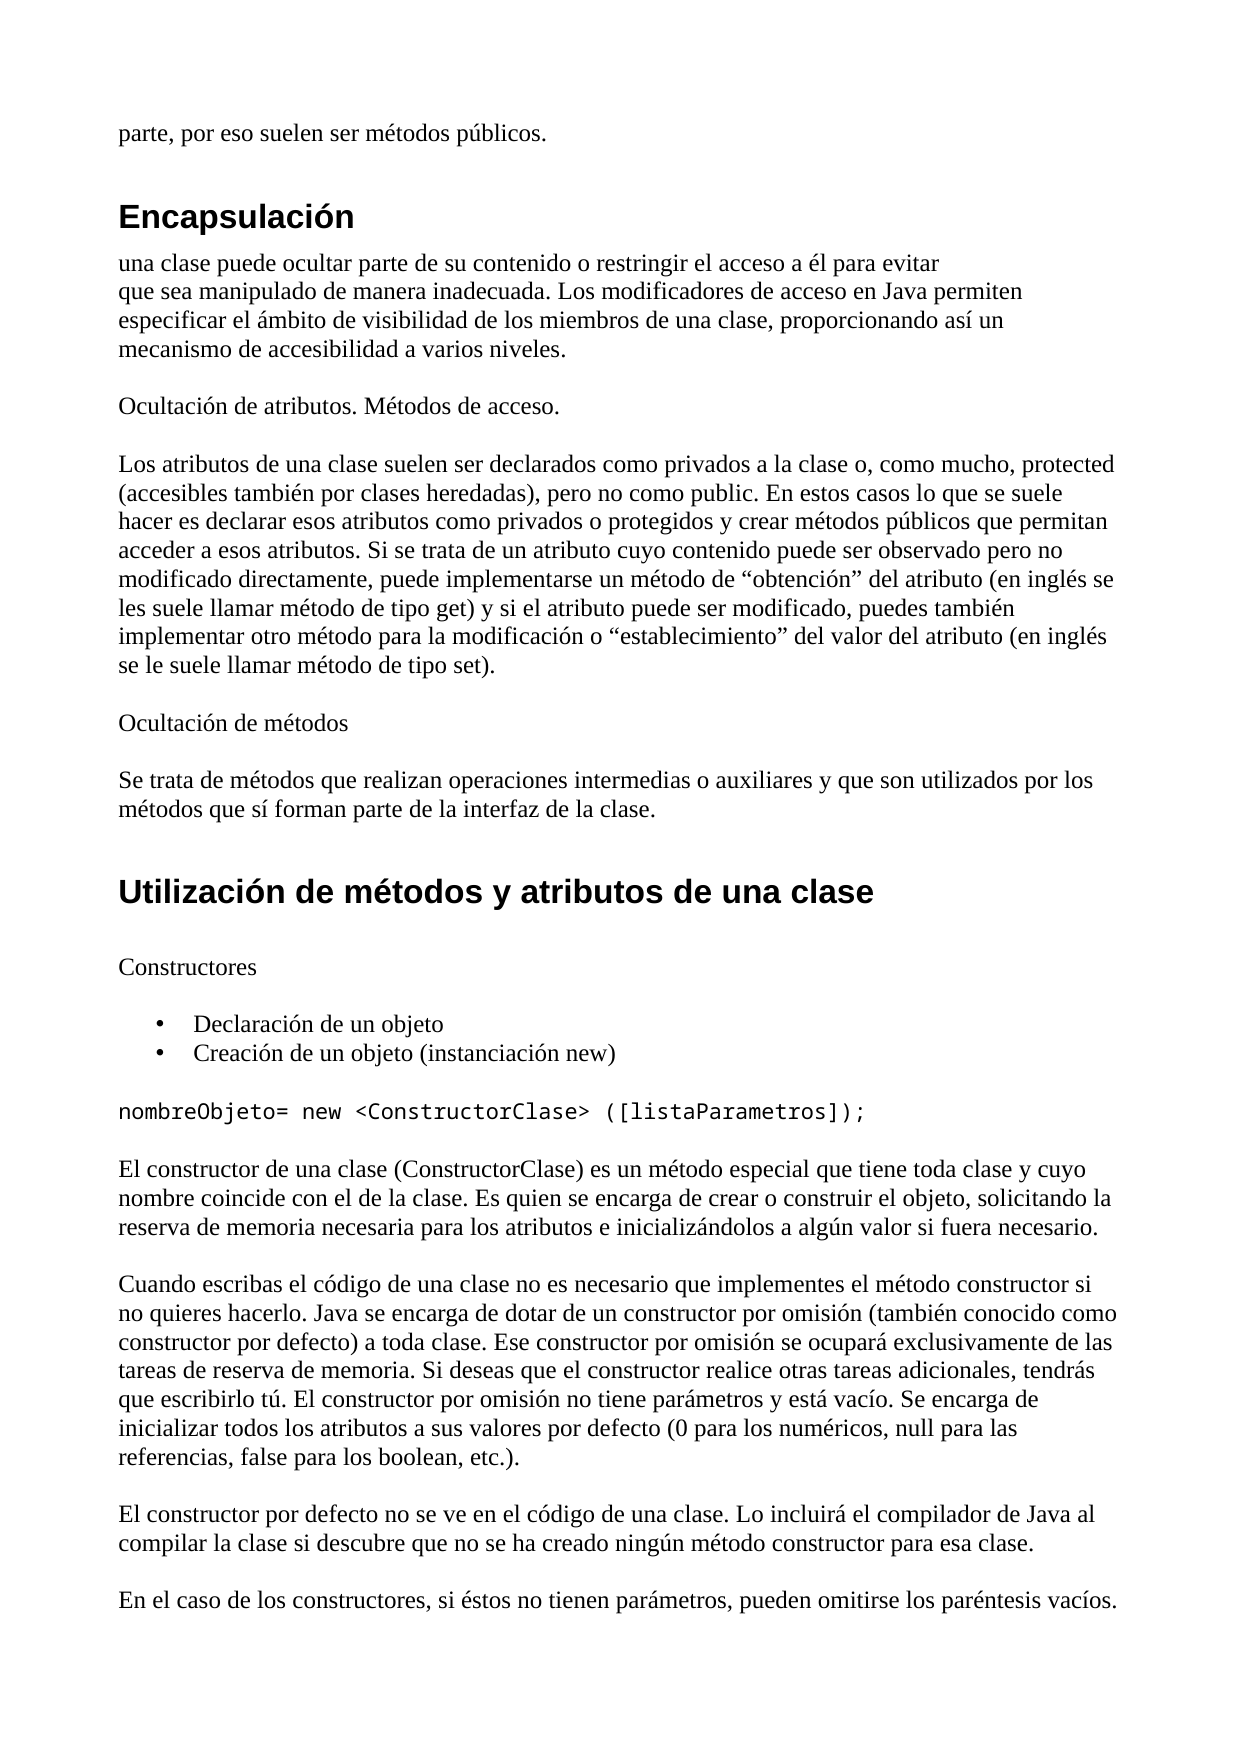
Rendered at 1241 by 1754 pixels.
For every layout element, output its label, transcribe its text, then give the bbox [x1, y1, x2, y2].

text compilar la clase si descubre que no se ha creado ningún método constructor para esa clase. [118, 1528, 1122, 1557]
text una clase puede ocultar parte de su contenido o restringir el acceso a él para evitar [118, 248, 1122, 276]
text Se trata de métodos que realizan operaciones intermedias o auxiliares y que son utilizados por los métodos que sí forman parte de la interfaz de la clase. [118, 765, 1122, 823]
text El constructor de una clase (ConstructorClase) es un método especial que tiene toda clase y cuyo nombre coincide con el de la clase. Es quien se encarga de crear o construir el objeto, solicitando la reserva de memoria necesaria para los atributos e inicializándolos a algún valor si fuera necesario. [118, 1154, 1122, 1241]
text El constructor por defecto no se ve en el código de una clase. Lo incluirá el compilador de Java al [118, 1499, 1122, 1528]
text En el caso de los constructores, si éstos no tienen parámetros, pueden omitirse los paréntesis vacíos. [118, 1586, 1122, 1614]
text Ocultación de métodos [118, 708, 1122, 736]
text nombreObjeto= new <ConstructorClase> ([listaParametros]); [118, 1096, 1122, 1126]
text que sea manipulado de manera inadecuada. Los modificadores de acceso en Java permiten [118, 276, 1122, 305]
list Creación de un objeto (instanciación new) [156, 1038, 1122, 1067]
subtitle Utilización de métodos y atributos de una clase [118, 872, 1122, 911]
text Los atributos de una clase suelen ser declarados como privados a la clase o, como mucho, protected [118, 449, 1122, 478]
subtitle Encapsulación [118, 196, 1122, 235]
text especificar el ámbito de visibilidad de los miembros de una clase, proporcionando así un mecanismo de accesibilidad a varios niveles. [118, 305, 1122, 363]
text Ocultación de atributos. Métodos de acceso. [118, 391, 1122, 420]
text Constructores [118, 952, 1122, 981]
list Declaración de un objeto [156, 1009, 1122, 1038]
text Cuando escribas el código de una clase no es necesario que implementes el método constructor si no quieres hacerlo. Java se encarga de dotar de un constructor por omisión (también conocido como constructor por defecto) a toda clase. Ese constructor por omisión se ocupará exclusivamente de las tareas de reserva de memoria. Si deseas que el constructor realice otras tareas adicionales, tendrás que escribirlo tú. El constructor por omisión no tiene parámetros y está vacío. Se encarga de inicializar todos los atributos a sus valores por defecto (0 para los numéricos, null para las referencias, false para los boolean, etc.). [118, 1269, 1122, 1471]
text parte, por eso suelen ser métodos públicos. [118, 118, 1122, 147]
text (accesibles también por clases heredadas), pero no como public. En estos casos lo que se suele hacer es declarar esos atributos como privados o protegidos y crear métodos públicos que permitan acceder a esos atributos. Si se trata de un atributo cuyo contenido puede ser observado pero no modificado directamente, puede implementarse un método de “obtención” del atributo (en inglés se les suele llamar método de tipo get) y si el atributo puede ser modificado, puedes también implementar otro método para la modificación o “establecimiento” del valor del atributo (en inglés se le suele llamar método de tipo set). [118, 478, 1122, 679]
